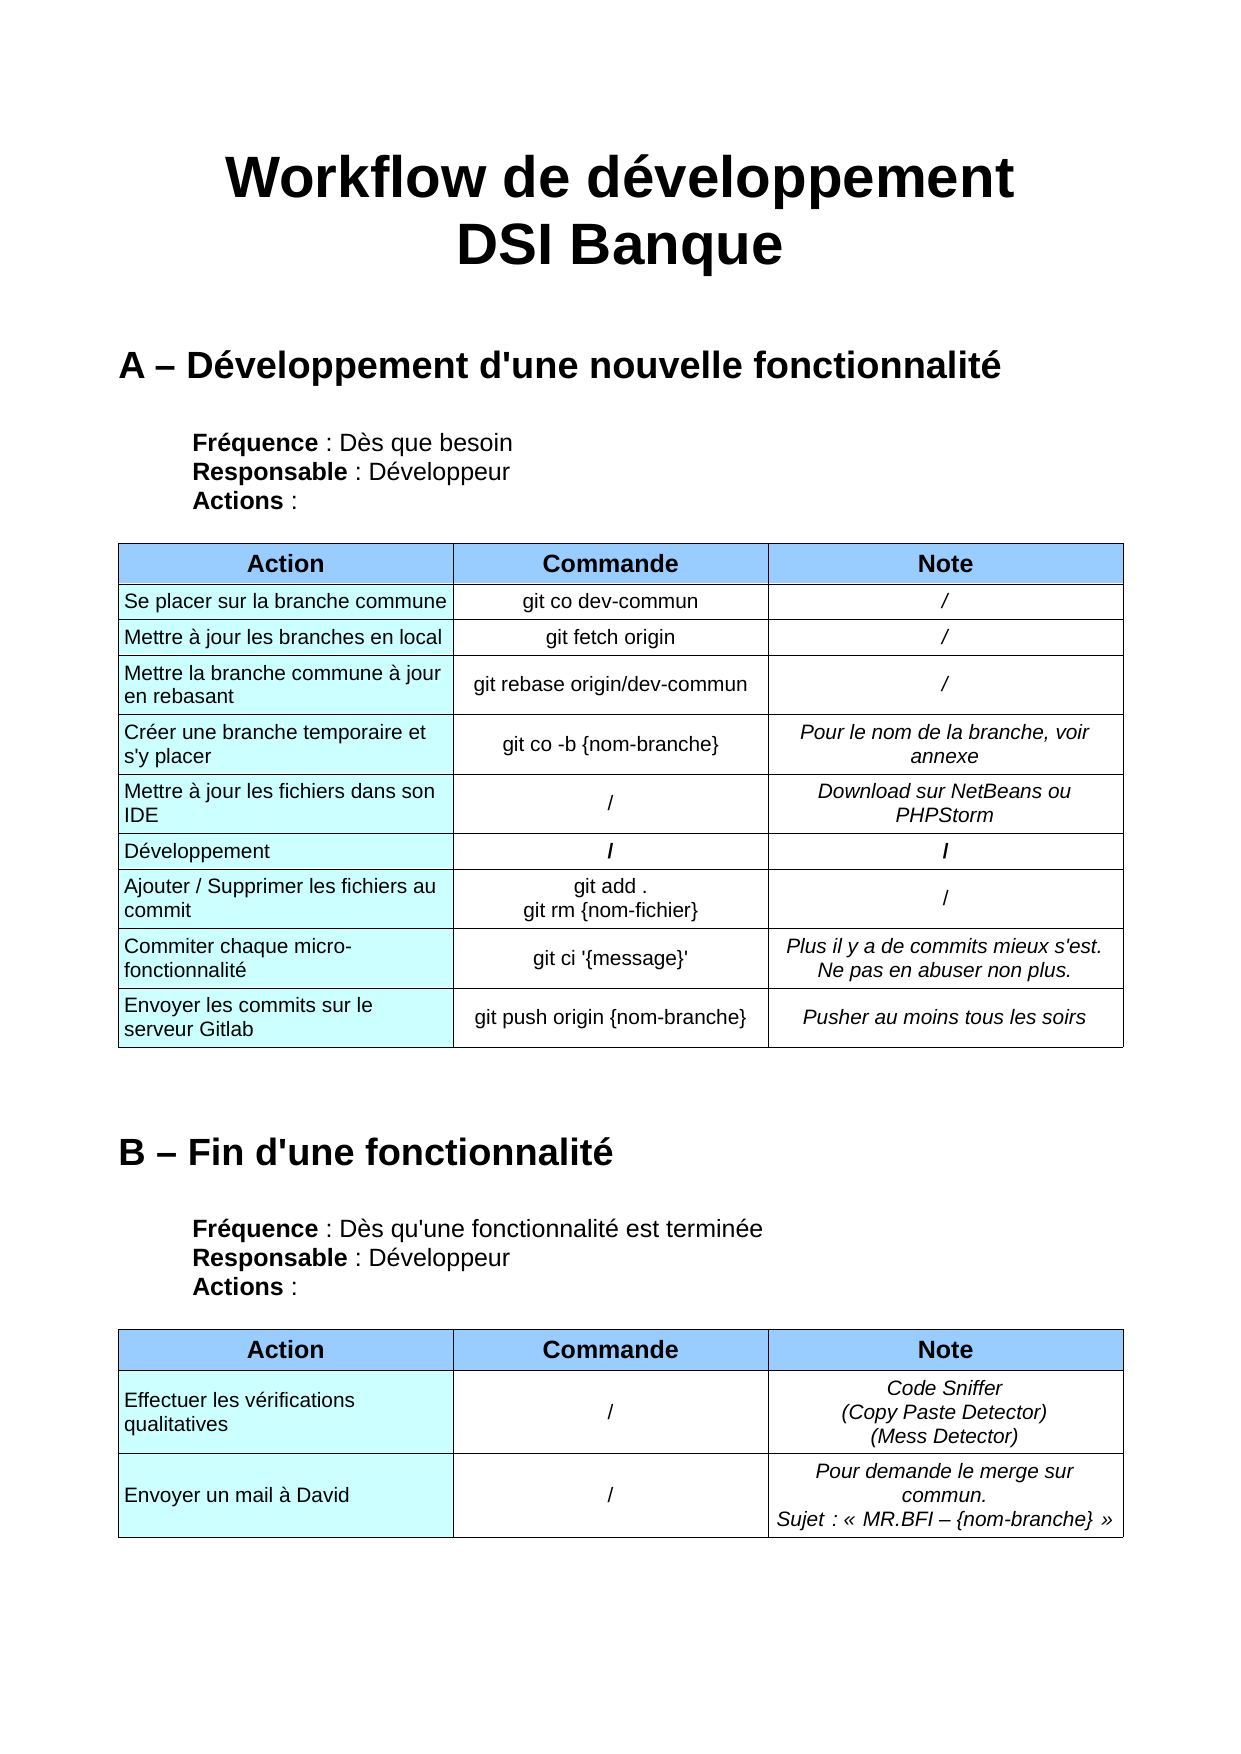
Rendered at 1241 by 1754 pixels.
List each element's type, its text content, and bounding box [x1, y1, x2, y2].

table_cell Code Sniffer (Copy Paste Detector) (Mess Detector) [769, 1371, 1123, 1453]
title Workflow de développement [118, 143, 1122, 210]
table_header Action [119, 544, 453, 583]
table_cell Plus il y a de commits mieux s'est. Ne pas en abuser non plus. [769, 929, 1123, 987]
text Fréquence : Dès que besoin [118, 428, 1122, 457]
table_cell git fetch origin [454, 620, 768, 654]
table_cell / [454, 775, 768, 833]
table_cell Pour demande le merge sur commun. Sujet : « MR.BFI – {nom-branche} » [769, 1454, 1123, 1537]
table_cell Mettre à jour les fichiers dans son IDE [119, 775, 453, 833]
text Responsable : Développeur [118, 457, 1122, 486]
title DSI Banque [118, 210, 1122, 277]
table_cell Commiter chaque micro-fonctionnalité [119, 929, 453, 987]
table_cell / [454, 1371, 768, 1453]
table_cell Se placer sur la branche commune [119, 585, 453, 619]
table_cell git add . git rm {nom-fichier} [454, 870, 768, 928]
table_header Commande [454, 544, 768, 583]
table_cell Download sur NetBeans ou PHPStorm [769, 775, 1123, 833]
table_cell / [769, 834, 1123, 868]
table_cell Mettre la branche commune à jour en rebasant [119, 656, 453, 714]
table_cell git co dev-commun [454, 585, 768, 619]
table_header Note [769, 1330, 1123, 1370]
table_cell / [769, 870, 1123, 928]
table_cell / [454, 1454, 768, 1537]
table_cell / [454, 834, 768, 868]
table_cell / [769, 585, 1123, 619]
table_cell Pour le nom de la branche, voir annexe [769, 715, 1123, 773]
table_cell git rebase origin/dev-commun [454, 656, 768, 714]
table_cell / [769, 620, 1123, 654]
text Actions : [118, 486, 1122, 514]
table_cell Envoyer un mail à David [119, 1454, 453, 1537]
table_header Note [769, 544, 1123, 583]
table_cell Mettre à jour les branches en local [119, 620, 453, 654]
table_cell git ci '{message}' [454, 929, 768, 987]
subtitle B – Fin d'une fonctionnalité [118, 1129, 1122, 1173]
table_cell / [769, 656, 1123, 714]
table_cell Effectuer les vérifications qualitatives [119, 1371, 453, 1453]
text Responsable : Développeur [118, 1243, 1122, 1272]
table_cell Ajouter / Supprimer les fichiers au commit [119, 870, 453, 928]
table_cell Envoyer les commits sur le serveur Gitlab [119, 989, 453, 1047]
table_cell git co -b {nom-branche} [454, 715, 768, 773]
table_header Action [119, 1330, 453, 1370]
table_cell Créer une branche temporaire et s'y placer [119, 715, 453, 773]
text Actions : [118, 1272, 1122, 1301]
table_cell git push origin {nom-branche} [454, 989, 768, 1047]
table_cell Développement [119, 834, 453, 868]
text Fréquence : Dès qu'une fonctionnalité est terminée [118, 1214, 1122, 1243]
table_header Commande [454, 1330, 768, 1370]
subtitle A – Développement d'une nouvelle fonctionnalité [118, 343, 1122, 387]
table_cell Pusher au moins tous les soirs [769, 989, 1123, 1047]
